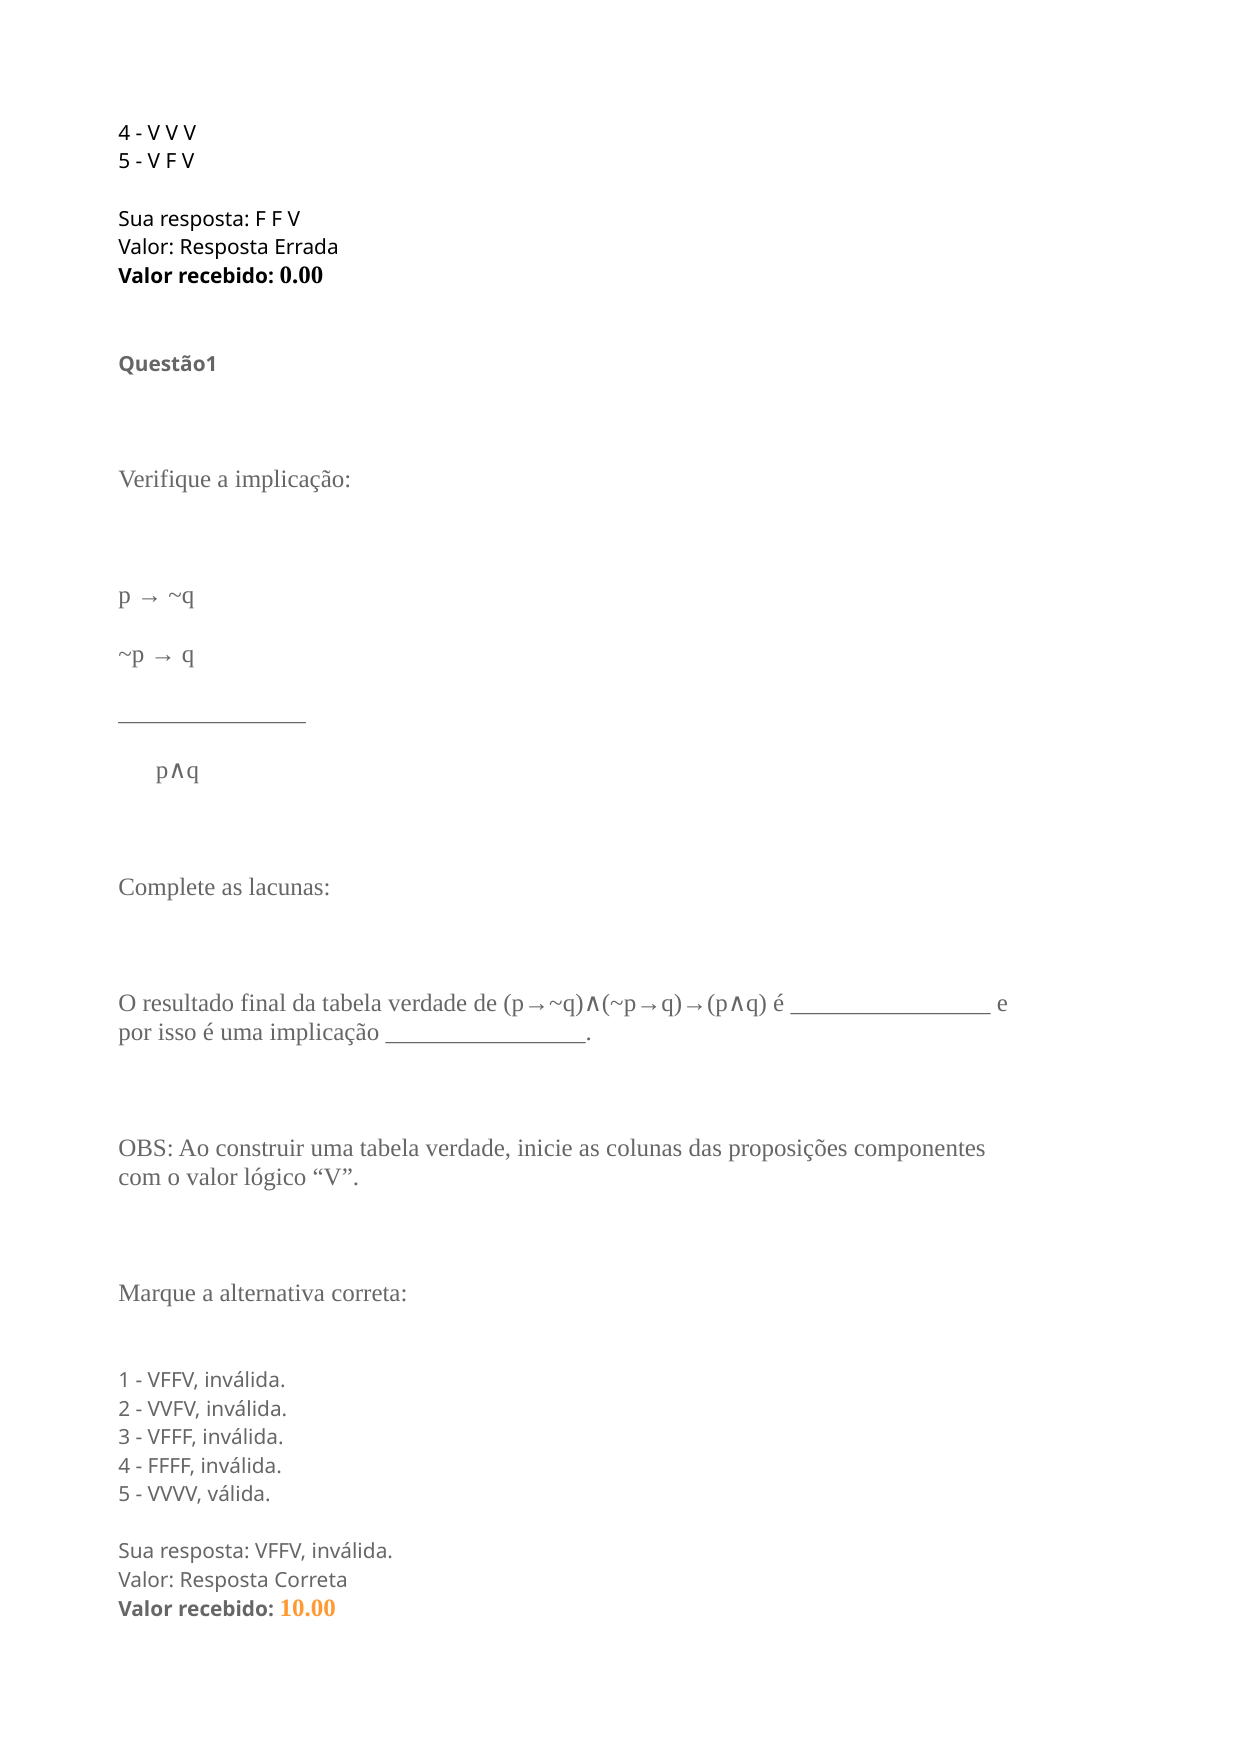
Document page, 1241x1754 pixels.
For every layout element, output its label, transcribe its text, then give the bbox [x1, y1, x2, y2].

table_cell [1026, 1366, 1033, 1394]
table_cell 2 - VVFV, inválida. [118, 1394, 1026, 1422]
table_cell [1026, 1394, 1033, 1422]
table_cell [1026, 1451, 1033, 1479]
table_cell [1087, 147, 1093, 175]
table_cell 4 - V V V [118, 118, 1087, 147]
table_cell 1 - VFFV, inválida. [118, 1366, 1026, 1394]
table_header [1026, 319, 1033, 348]
table_cell [118, 1508, 1026, 1536]
table_cell Sua resposta: VFFV, inválida. [118, 1536, 1026, 1565]
table_cell [1026, 1423, 1033, 1451]
table_cell 3 - VFFF, inválida. [118, 1423, 1026, 1451]
table_cell 5 - V F V [118, 147, 1087, 175]
table_cell Valor recebido: 10.00 [118, 1593, 1026, 1623]
table_header [118, 319, 1026, 348]
table_cell [118, 1337, 1026, 1366]
table_cell [1026, 1508, 1033, 1536]
table_cell [1026, 1565, 1033, 1593]
table_cell [1087, 204, 1093, 232]
table_cell Sua resposta: F F V [118, 204, 1087, 232]
table_cell [1026, 1536, 1033, 1565]
table_cell Questão1 [118, 348, 1033, 377]
table_cell [1026, 1593, 1033, 1623]
table_cell [1026, 1337, 1033, 1366]
table_cell Verifique a implicação: p → ~q ~p → q _______________ p∧q Complete as lacunas: O resultado final da tabela verdade de (p→~q)∧(~p→q)→(p∧q) é ________________ e por isso é uma implicação ________________. OBS: Ao construir uma tabela verdade, inicie as colunas das proposições componentes com o valor lógico “V”. Marque a alternativa correta: [118, 406, 1033, 1337]
table_cell [1026, 377, 1033, 406]
table_cell 5 - VVVV, válida. [118, 1479, 1026, 1508]
table_cell [1087, 232, 1093, 261]
table_cell [118, 377, 1026, 406]
table_cell Valor: Resposta Errada [118, 232, 1087, 261]
table_cell [1087, 118, 1093, 147]
table_cell 4 - FFFF, inválida. [118, 1451, 1026, 1479]
table_cell [1087, 175, 1093, 204]
table_cell [118, 175, 1087, 204]
table_cell Valor recebido: 0.00 [118, 261, 1087, 290]
table_cell [1087, 261, 1093, 290]
table_cell Valor: Resposta Correta [118, 1565, 1026, 1593]
table_cell [1026, 1479, 1033, 1508]
